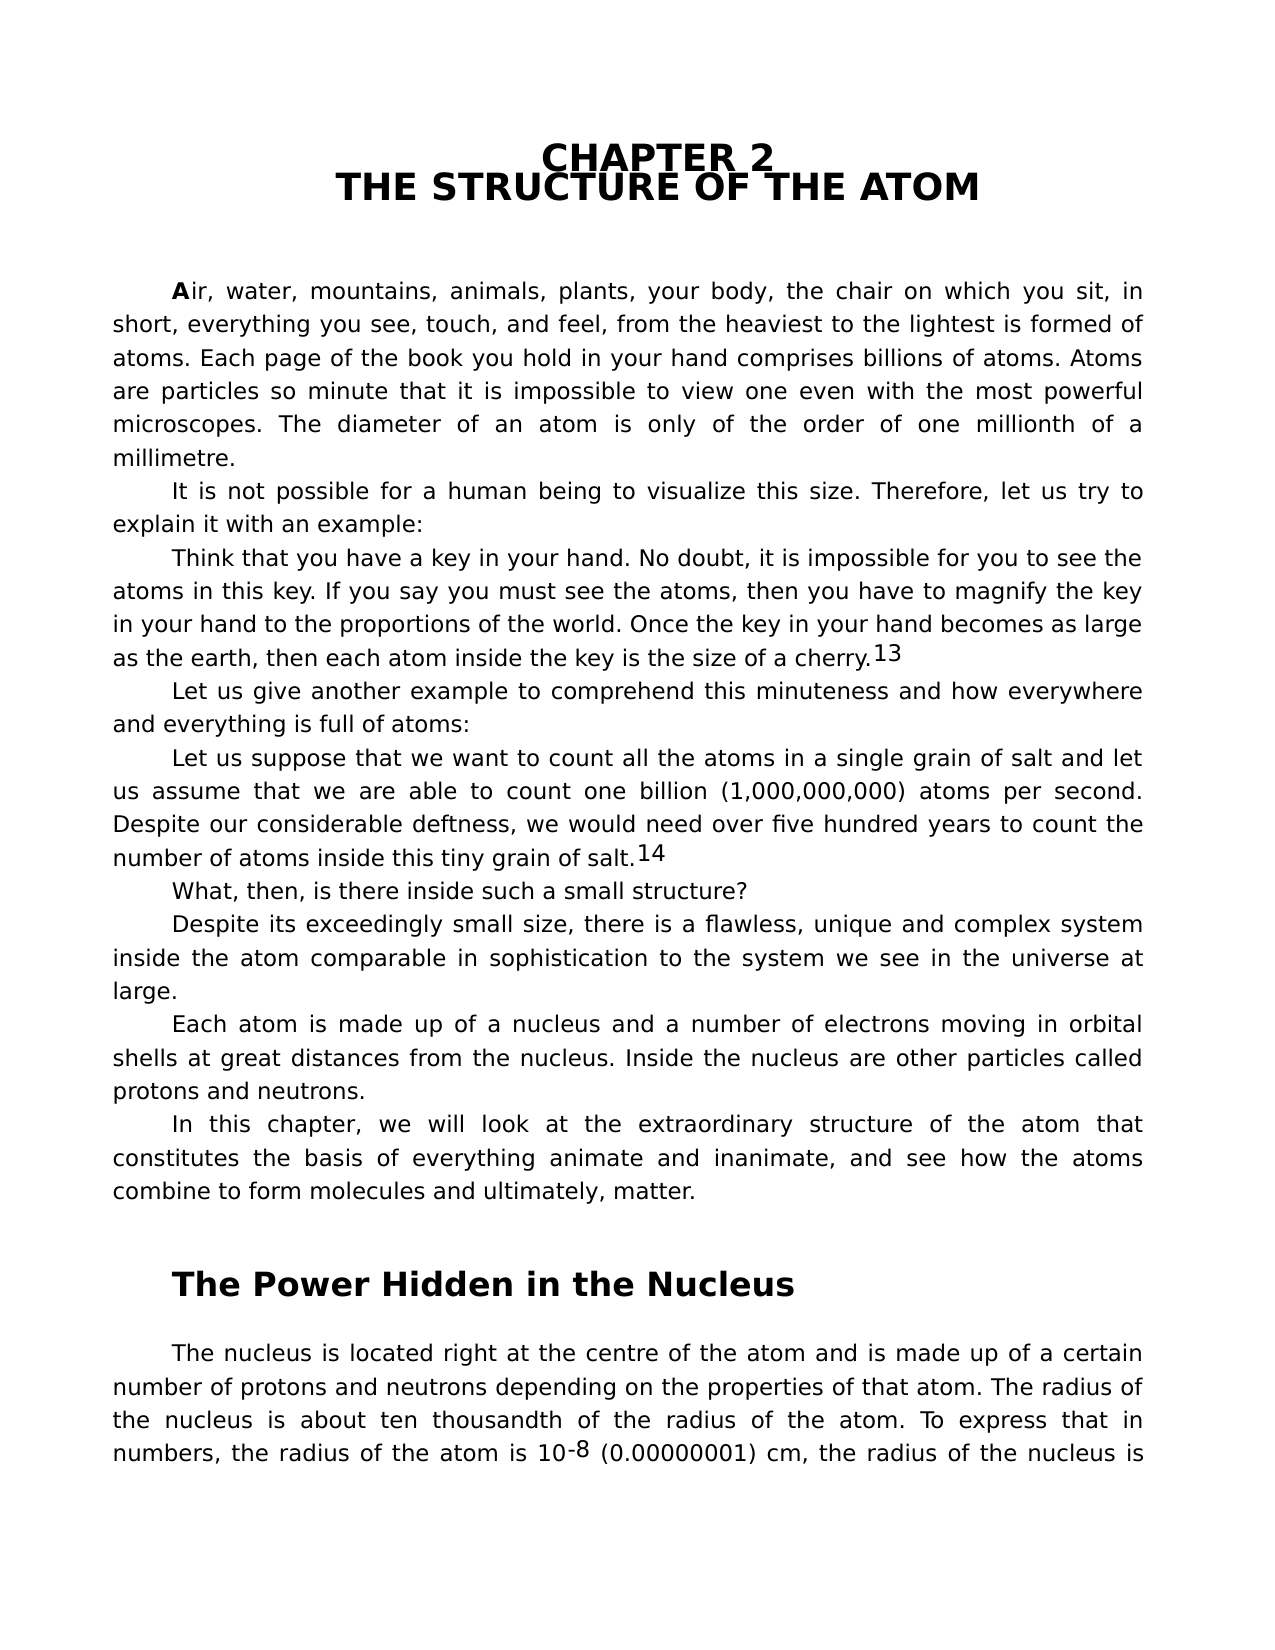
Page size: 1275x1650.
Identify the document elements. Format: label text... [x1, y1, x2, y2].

text In this chapter, we will look at the extraordinary structure of the atom that constitutes the basis of everything animate and inanimate, and see how the atoms combine to form molecules and ultimately, matter. [112, 1106, 1145, 1206]
text Each atom is made up of a nucleus and a number of electrons moving in orbital shells at great distances from the nucleus. Inside the nucleus are other particles called protons and neutrons. [112, 1006, 1145, 1106]
text Let us suppose that we want to count all the atoms in a single grain of salt and let us assume that we are able to count one billion (1,000,000,000) atoms per second. Despite our considerable deftness, we would need over five hundred years to count the number of atoms inside this tiny grain of salt.14 [112, 739, 1145, 873]
text CHAPTER 2 [550, 148, 1145, 177]
text The nucleus is located right at the centre of the atom and is made up of a certain number of protons and neutrons depending on the properties of that atom. The radius of the nucleus is about ten thousandth of the radius of the atom. To express that in numbers, the radius of the atom is 10-8 (0.00000001) cm, the radius of the nucleus is [112, 1335, 1145, 1468]
text What, then, is there inside such a small structure? [112, 873, 1145, 906]
text Despite its exceedingly small size, there is a flawless, unique and complex system inside the atom comparable in sophistication to the system we see in the universe at large. [112, 906, 1145, 1006]
text Think that you have a key in your hand. No doubt, it is impossible for you to see the atoms in this key. If you say you must see the atoms, then you have to magnify the key in your hand to the proportions of the world. Once the key in your hand becomes as large as the earth, then each atom inside the key is the size of a cherry.13 [112, 539, 1145, 673]
text Air, water, mountains, animals, plants, your body, the chair on which you sit, in short, everything you see, touch, and feel, from the heaviest to the lightest is formed of atoms. Each page of the book you hold in your hand comprises billions of atoms. Atoms are particles so minute that it is impossible to view one even with the most powerful microscopes. The diameter of an atom is only of the order of one millionth of a millimetre. [112, 273, 1145, 473]
text CHAPTER 2 [112, 148, 557, 177]
text It is not possible for a human being to visualize this size. Therefore, let us try to explain it with an example: [112, 473, 1145, 539]
text The Power Hidden in the Nucleus [112, 1273, 1145, 1302]
text Let us give another example to comprehend this minuteness and how everywhere and everything is full of atoms: [112, 673, 1145, 739]
text THE STRUCTURE OF THE ATOM [112, 177, 1145, 206]
